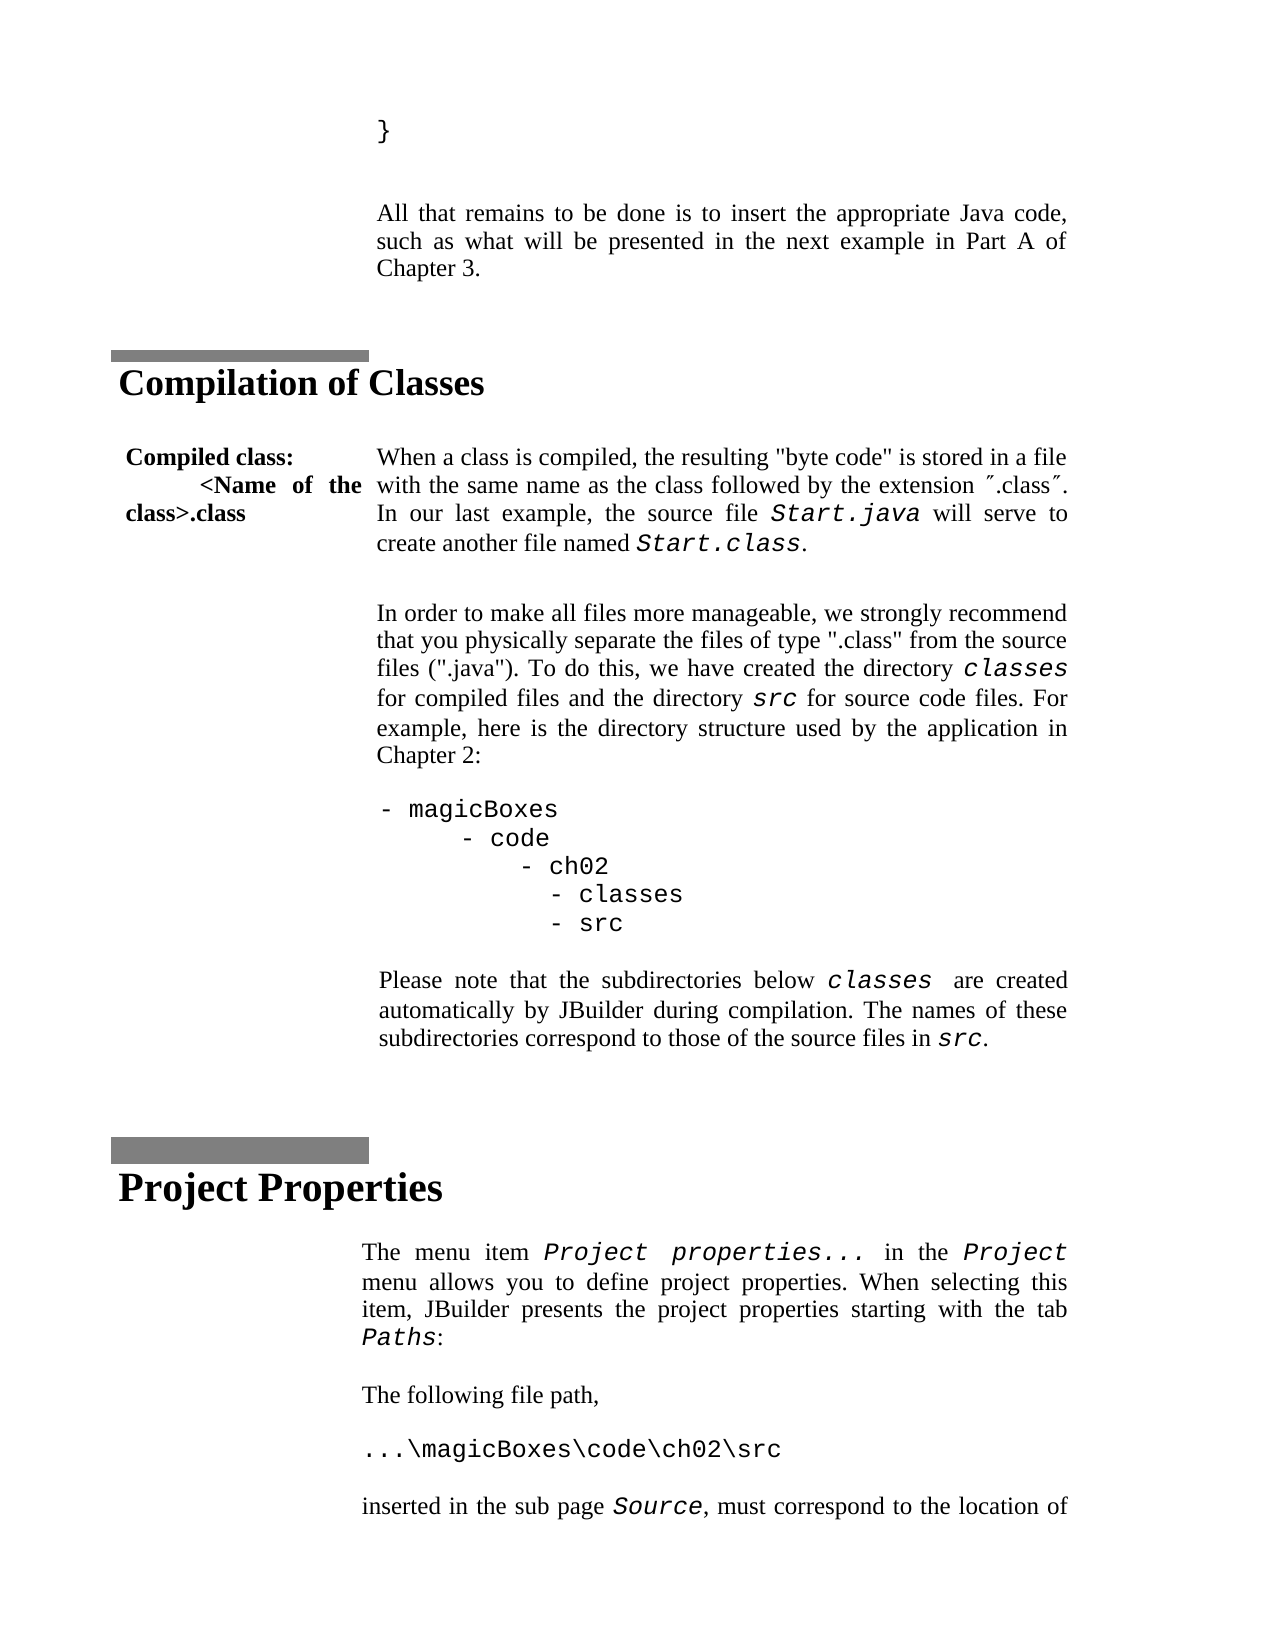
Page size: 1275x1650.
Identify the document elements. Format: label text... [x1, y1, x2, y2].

table_header inserted in the sub page Source, must correspond to the location of [354, 1492, 1075, 1522]
subtitle Compilation of Classes [118, 362, 1157, 403]
table_header The menu item Project properties... in the Project menu allows you to define project properties. When selecting this item, JBuilder presents the project properties starting with the tab Paths: [354, 1238, 1075, 1353]
subtitle Project Properties [118, 1164, 1157, 1210]
table_header ...\magicBoxes\code\ch02\src [354, 1436, 1075, 1464]
table_header - magicBoxes - code - ch02 - classes - src [371, 797, 1075, 938]
table_header [118, 199, 369, 295]
table_header All that remains to be done is to insert the appropriate Java code, such as what will be presented in the next example in Part A of Chapter 3. [369, 199, 1075, 295]
table_header [118, 1238, 354, 1353]
table_header [118, 118, 369, 159]
table_header In order to make all files more manageable, we strongly recommend that you physically separate the files of type ".class" from the source files (".java"). To do this, we have created the directory classes for compiled files and the directory src for source code files. For example, here is the directory structure used by the application in Chapter 2: [369, 599, 1075, 769]
table_header [118, 797, 371, 938]
table_header [111, 1436, 354, 1464]
table_header [111, 1137, 369, 1164]
table_header [111, 1381, 354, 1408]
table_cell [111, 356, 369, 362]
table_header Please note that the subdirectories below classes are created automatically by JBuilder during compilation. The names of these subdirectories correspond to those of the source files in src. [371, 966, 1075, 1053]
table_header [111, 1492, 354, 1522]
table_header [118, 599, 369, 769]
table_header The following file path, [354, 1381, 1075, 1408]
table_header When a class is compiled, the resulting "byte code" is stored in a file with the same name as the class followed by the extension .class. In our last example, the source file Start.java will serve to create another file named Start.class. [369, 444, 1075, 571]
table_header [111, 350, 369, 356]
table_header Compiled class: <Name of the class>.class [118, 444, 369, 571]
table_header } [369, 118, 1075, 159]
table_header [118, 966, 371, 1053]
